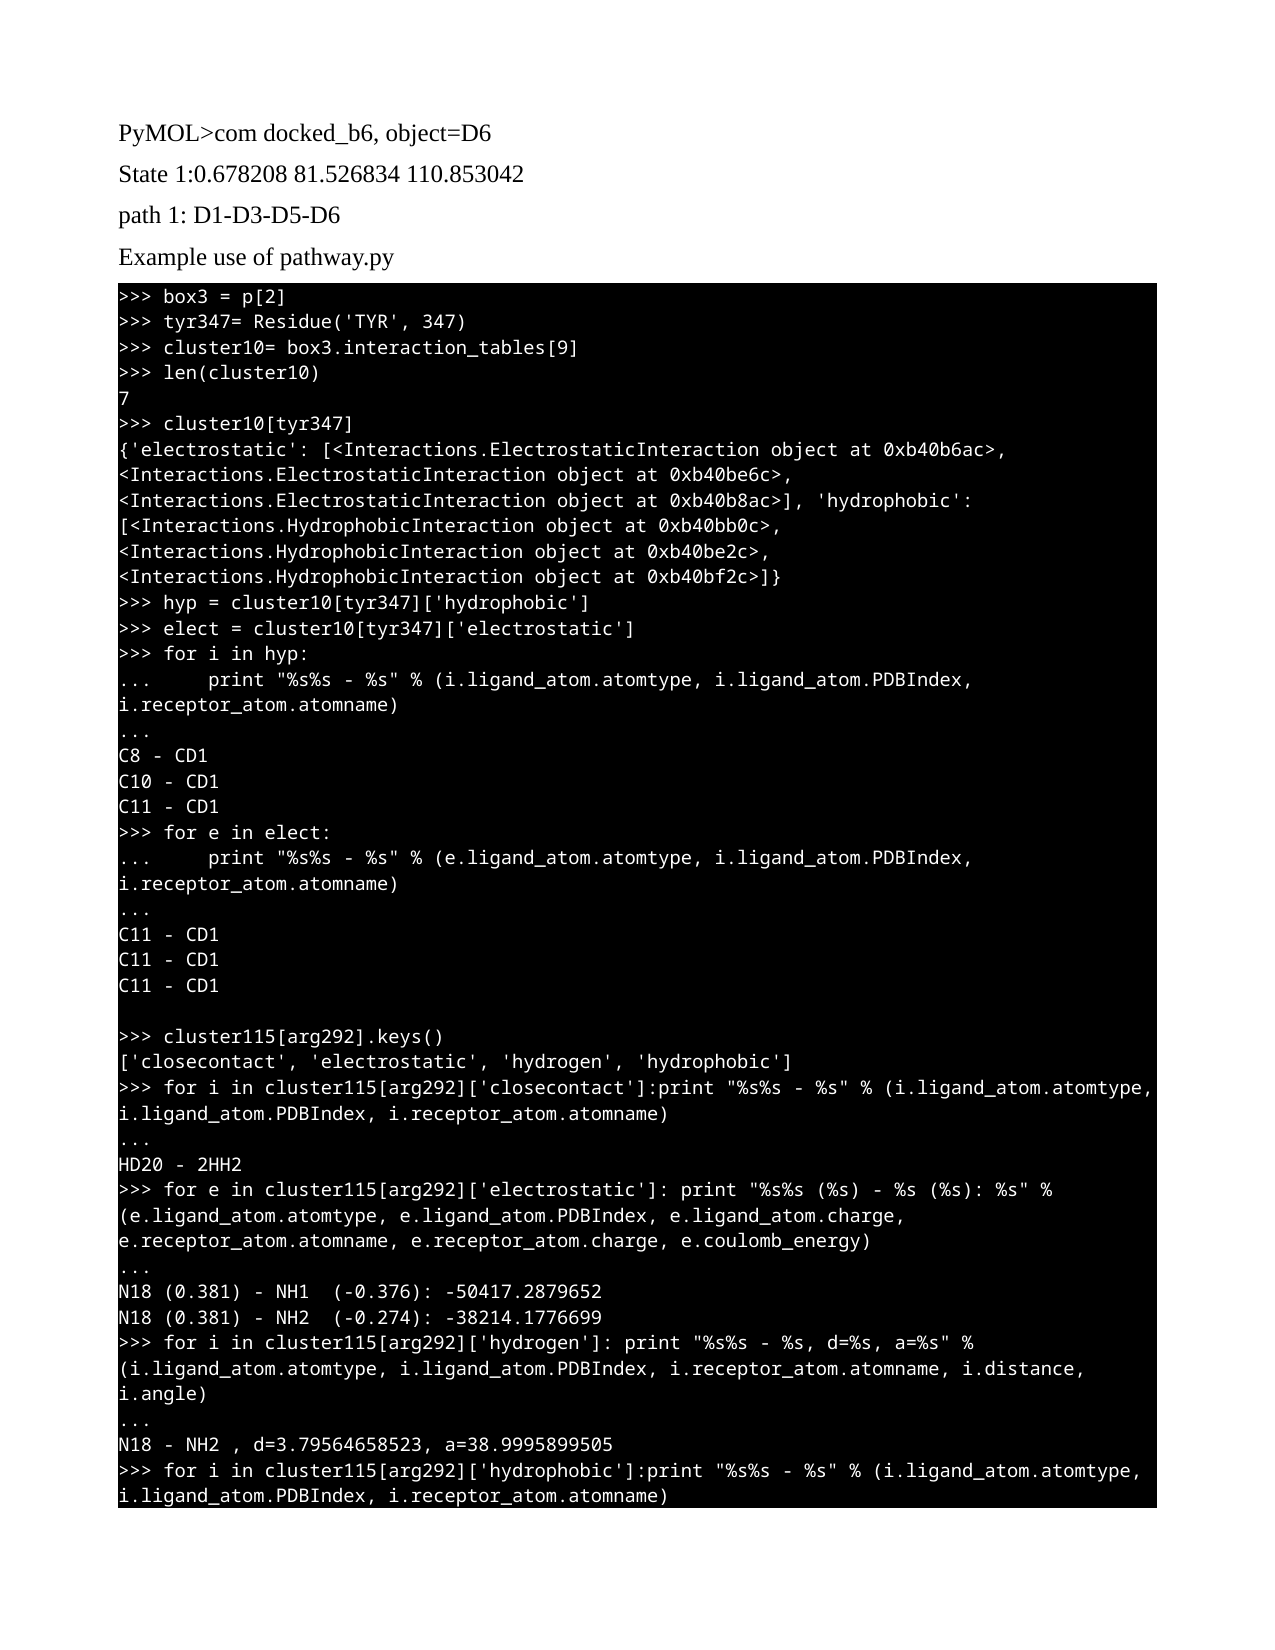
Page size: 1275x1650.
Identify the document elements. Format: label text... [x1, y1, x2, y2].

text N18 (0.381) - NH2 (-0.274): -38214.1776699 [118, 1304, 1157, 1329]
text >>> tyr347= Residue('TYR', 347) [118, 309, 1157, 334]
text >>> cluster10[tyr347] [118, 411, 1157, 436]
text ... [118, 717, 1157, 742]
text HD20 - 2HH2 [118, 1151, 1157, 1176]
text >>> len(cluster10) [118, 360, 1157, 385]
text >>> for i in cluster115[arg292]['hydrophobic']:print "%s%s - %s" % (i.ligand_atom.atomtype, i.ligand_atom.PDBIndex, i.receptor_atom.atomname) [118, 1457, 1157, 1508]
text >>> for i in cluster115[arg292]['hydrogen']: print "%s%s - %s, d=%s, a=%s" % (i.ligand_atom.atomtype, i.ligand_atom.PDBIndex, i.receptor_atom.atomname, i.distance, i.angle) [118, 1329, 1157, 1406]
text ... [118, 1253, 1157, 1278]
text {'electrostatic': [<Interactions.ElectrostaticInteraction object at 0xb40b6ac>, <Interactions.ElectrostaticInteraction object at 0xb40be6c>, <Interactions.ElectrostaticInteraction object at 0xb40b8ac>], 'hydrophobic': [<Interactions.HydrophobicInteraction object at 0xb40bb0c>, <Interactions.HydrophobicInteraction object at 0xb40be2c>, <Interactions.HydrophobicInteraction object at 0xb40bf2c>]} [118, 436, 1157, 589]
text C11 - CD1 [118, 921, 1157, 947]
text ... print "%s%s - %s" % (i.ligand_atom.atomtype, i.ligand_atom.PDBIndex, i.receptor_atom.atomname) [118, 666, 1157, 717]
text >>> for e in elect: [118, 819, 1157, 844]
text C11 - CD1 [118, 947, 1157, 972]
text >>> elect = cluster10[tyr347]['electrostatic'] [118, 615, 1157, 640]
text 7 [118, 385, 1157, 411]
text ... [118, 1125, 1157, 1151]
text PyMOL>com docked_b6, object=D6 [118, 118, 1157, 147]
text >>> cluster115[arg292].keys() [118, 1023, 1157, 1049]
text >>> for i in hyp: [118, 640, 1157, 666]
text >>> for e in cluster115[arg292]['electrostatic']: print "%s%s (%s) - %s (%s): %s" % (e.ligand_atom.atomtype, e.ligand_atom.PDBIndex, e.ligand_atom.charge, e.receptor_atom.atomname, e.receptor_atom.charge, e.coulomb_energy) [118, 1176, 1157, 1253]
text >>> box3 = p[2] [118, 283, 1157, 309]
text ... [118, 1406, 1157, 1432]
text C11 - CD1 [118, 972, 1157, 998]
text ... print "%s%s - %s" % (e.ligand_atom.atomtype, i.ligand_atom.PDBIndex, i.receptor_atom.atomname) [118, 844, 1157, 896]
text ['closecontact', 'electrostatic', 'hydrogen', 'hydrophobic'] [118, 1049, 1157, 1074]
text path 1: D1-D3-D5-D6 [118, 201, 1157, 229]
text State 1:0.678208 81.526834 110.853042 [118, 159, 1157, 188]
text C8 - CD1 [118, 742, 1157, 768]
text Example use of pathway.py [118, 242, 1157, 271]
text N18 (0.381) - NH1 (-0.376): -50417.2879652 [118, 1278, 1157, 1304]
text C10 - CD1 [118, 768, 1157, 793]
text >>> hyp = cluster10[tyr347]['hydrophobic'] [118, 589, 1157, 615]
text >>> cluster10= box3.interaction_tables[9] [118, 334, 1157, 360]
text ... [118, 896, 1157, 921]
text >>> for i in cluster115[arg292]['closecontact']:print "%s%s - %s" % (i.ligand_atom.atomtype, i.ligand_atom.PDBIndex, i.receptor_atom.atomname) [118, 1074, 1157, 1125]
text C11 - CD1 [118, 793, 1157, 819]
text N18 - NH2 , d=3.79564658523, a=38.9995899505 [118, 1432, 1157, 1457]
